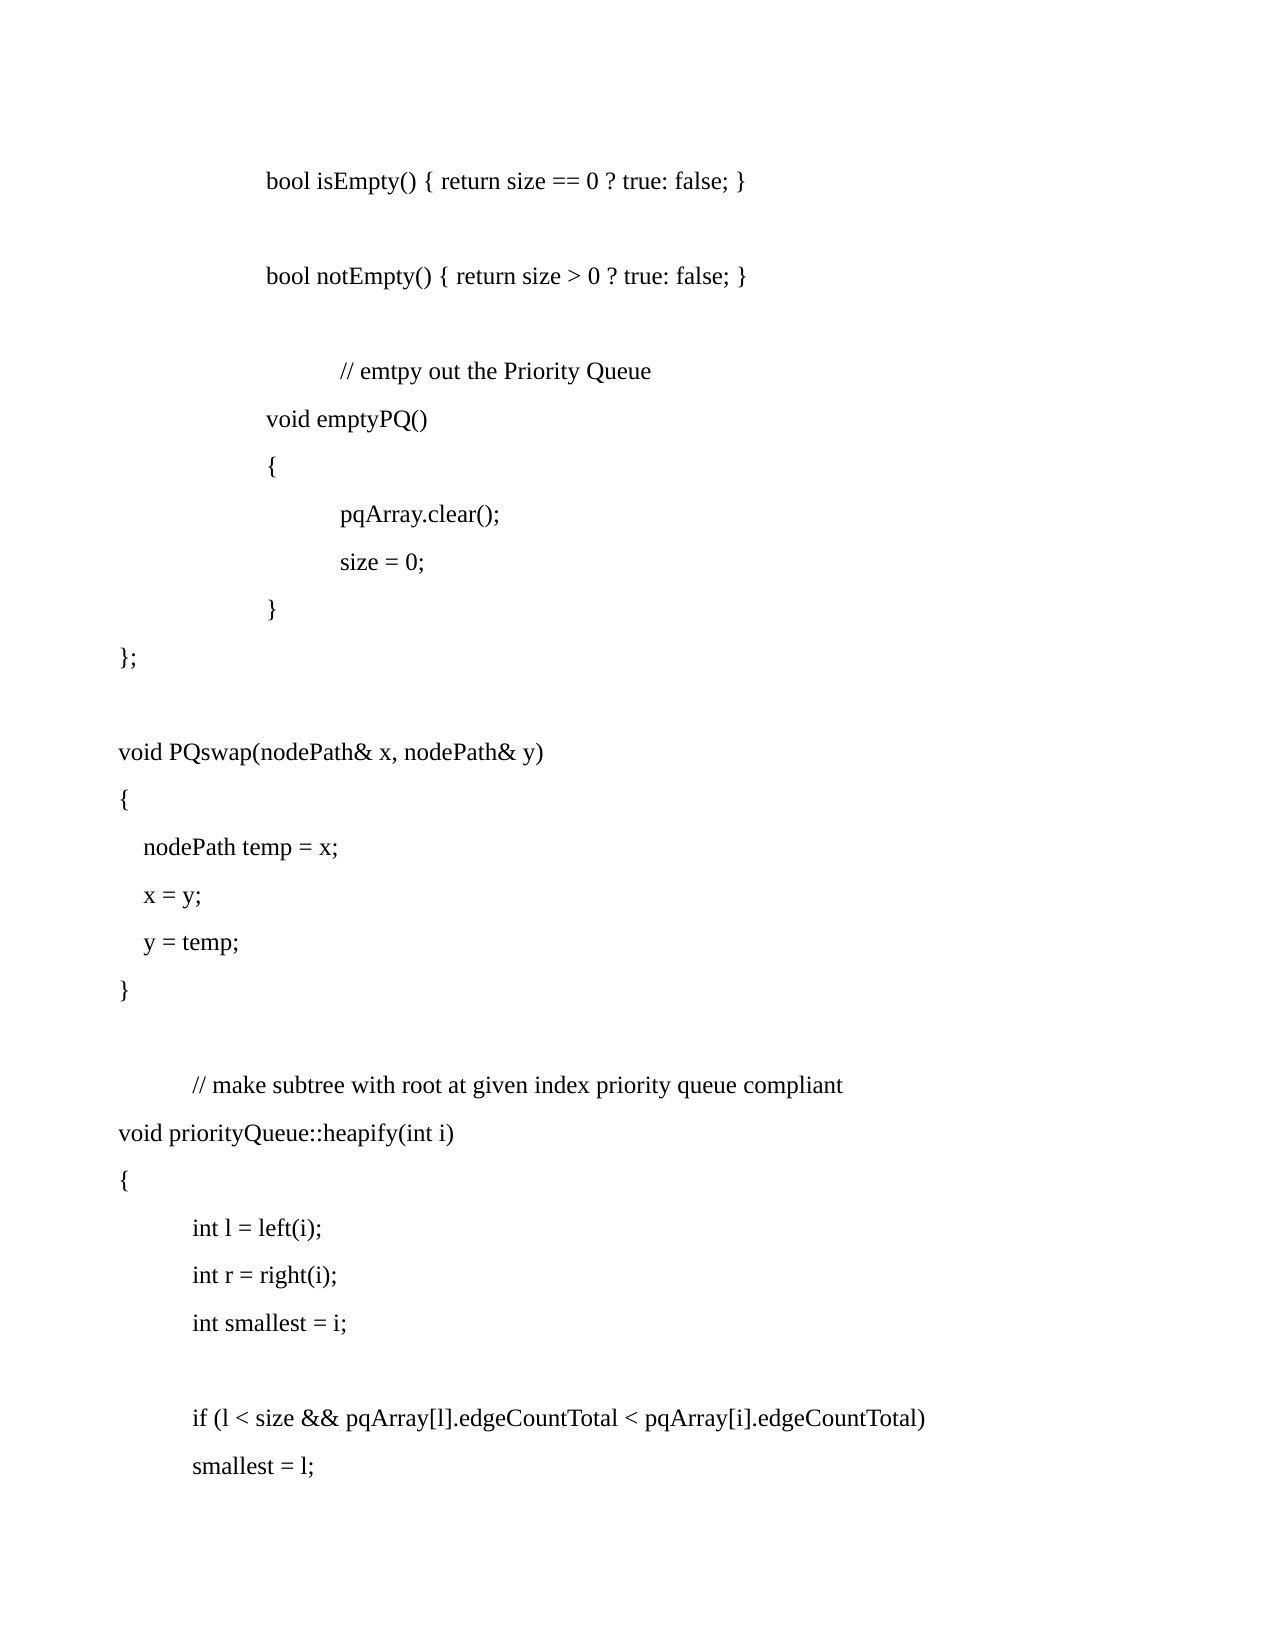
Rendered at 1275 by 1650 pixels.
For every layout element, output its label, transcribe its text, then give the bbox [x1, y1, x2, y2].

text bool isEmpty() { return size == 0 ? true: false; } [118, 166, 1157, 194]
text { [118, 451, 1157, 480]
text void PQswap(nodePath& x, nodePath& y) [118, 737, 1157, 766]
text // make subtree with root at given index priority queue compliant [118, 1070, 1157, 1099]
text smallest = l; [118, 1451, 1157, 1480]
text int r = right(i); [118, 1261, 1157, 1289]
text void emptyPQ() [118, 404, 1157, 432]
text } [118, 975, 1157, 1004]
text nodePath temp = x; [118, 832, 1157, 861]
text int l = left(i); [118, 1213, 1157, 1242]
text { [118, 1165, 1157, 1194]
text pqArray.clear(); [118, 499, 1157, 528]
text bool notEmpty() { return size > 0 ? true: false; } [118, 261, 1157, 290]
text y = temp; [118, 927, 1157, 956]
text } [118, 594, 1157, 623]
text if (l < size && pqArray[l].edgeCountTotal < pqArray[i].edgeCountTotal) [118, 1403, 1157, 1432]
text int smallest = i; [118, 1308, 1157, 1337]
text }; [118, 642, 1157, 671]
text x = y; [118, 880, 1157, 908]
text void priorityQueue::heapify(int i) [118, 1118, 1157, 1147]
text // emtpy out the Priority Queue [118, 356, 1157, 385]
text size = 0; [118, 547, 1157, 575]
text { [118, 784, 1157, 813]
